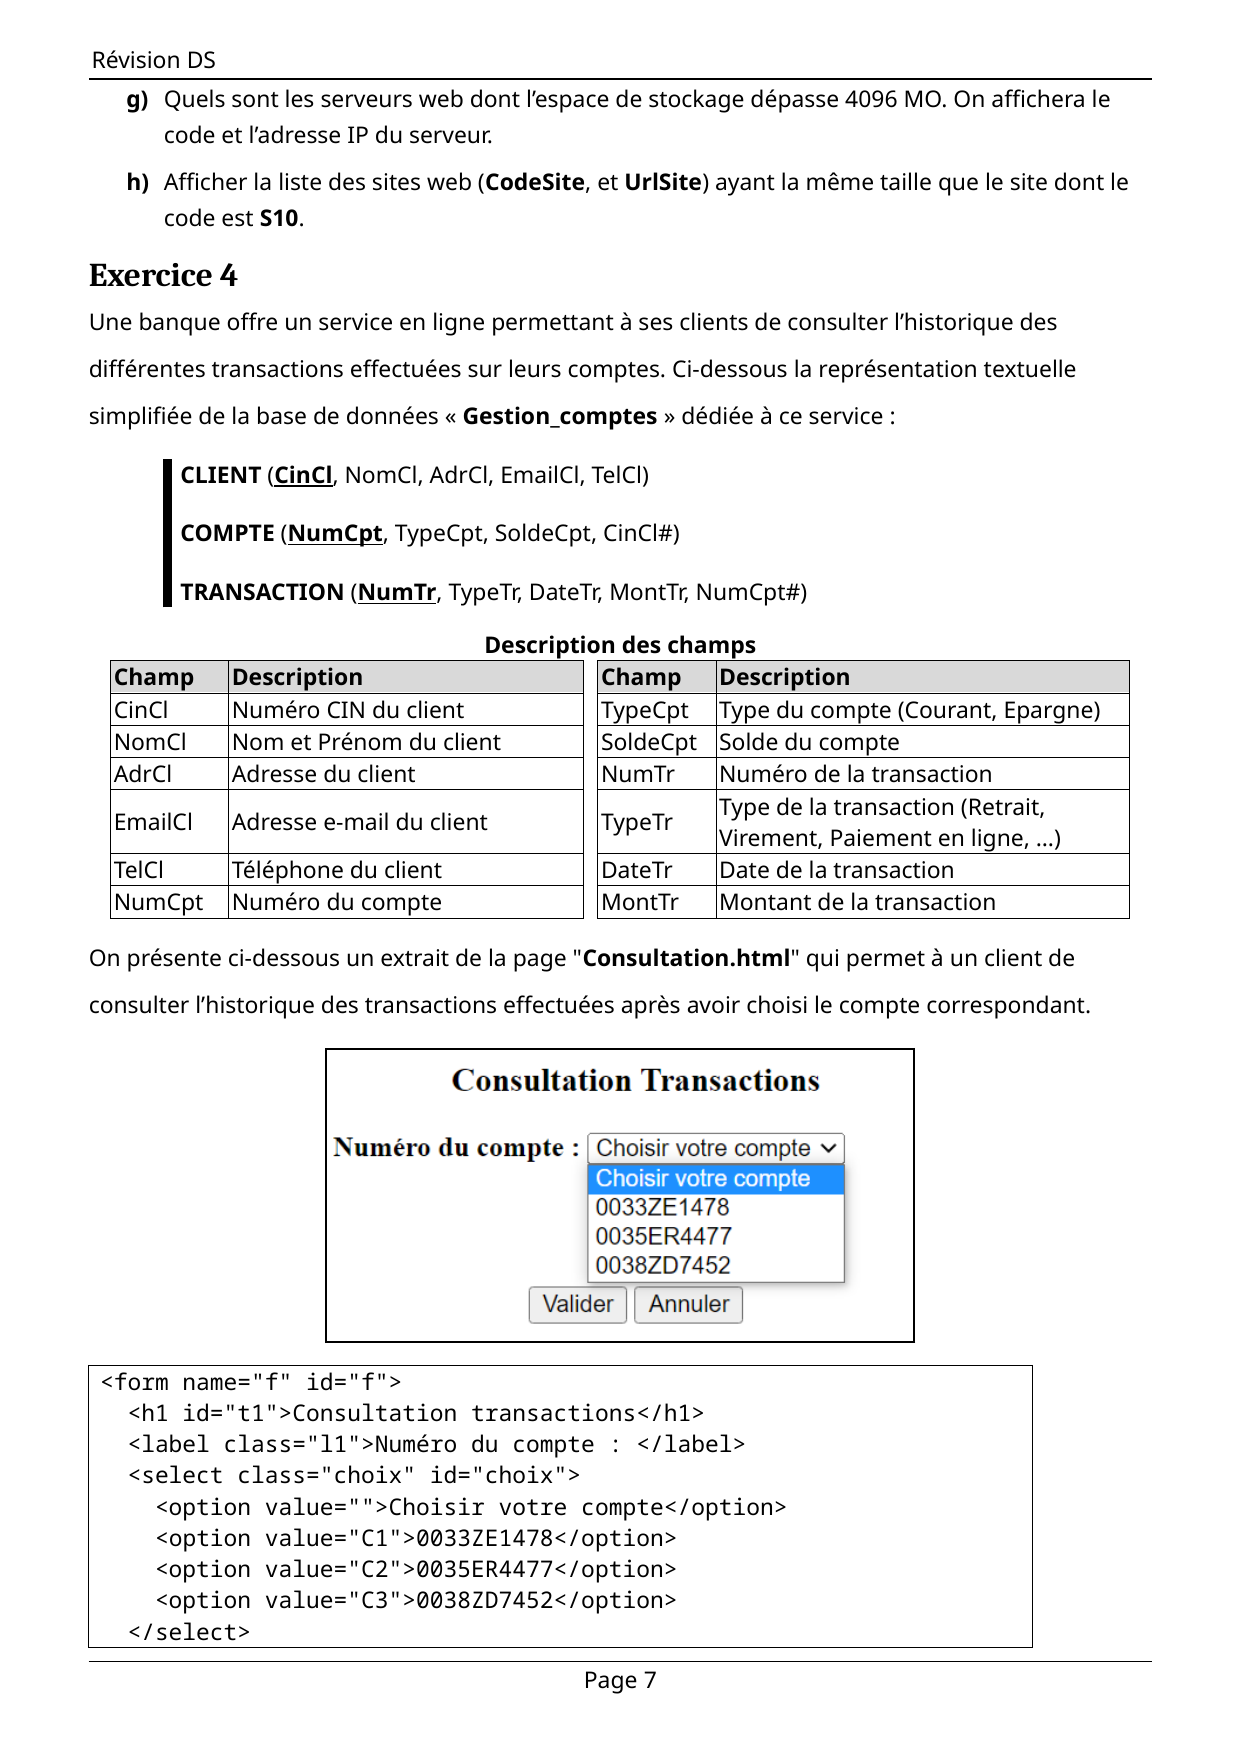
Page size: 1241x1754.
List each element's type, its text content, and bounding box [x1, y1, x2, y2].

table_cell Numéro du compte [229, 886, 583, 917]
table_cell Description [229, 661, 583, 692]
table_cell Téléphone du client [229, 854, 583, 885]
table_cell AdrCl [111, 758, 228, 789]
table_cell Date de la transaction [717, 854, 1129, 885]
table_header <form name="f" id="f"> <h1 id="t1">Consultation transactions</h1> <label class="l1">Numéro du compte : </label> <select class="choix" id="choix"> <option value="">Choisir votre compte</option> <option value="C1">0033ZE1478</option> <option value="C2">0035ER4477</option> <option value="C3">0038ZD7452</option> </select> [89, 1366, 1032, 1647]
table_cell Adresse e-mail du client [229, 790, 583, 853]
subtitle Exercice 4 [88, 256, 1152, 294]
table_cell NumTr [598, 758, 716, 789]
table_cell [584, 789, 597, 853]
table_cell Champ [111, 661, 228, 692]
table_cell Numéro de la transaction [717, 758, 1129, 789]
table_cell [584, 725, 597, 757]
table_cell TelCl [111, 854, 228, 885]
table_cell DateTr [598, 854, 716, 885]
text COMPTE (NumCpt, TypeCpt, SoldeCpt, CinCl#) [172, 517, 1152, 549]
table_cell NumCpt [111, 886, 228, 917]
table_cell [584, 885, 597, 917]
table_cell Montant de la transaction [717, 886, 1129, 917]
table_cell SoldeCpt [598, 726, 716, 757]
picture [327, 1050, 913, 1341]
text Une banque offre un service en ligne permettant à ses clients de consulter l’historique des différentes transactions effectuées sur leurs comptes. Ci-dessous la représentation textuelle simplifiée de la base de données « Gestion_comptes » dédiée à ce service : [88, 306, 1152, 431]
table_cell Champ [598, 661, 716, 692]
text TRANSACTION (NumTr, TypeTr, DateTr, MontTr, NumCpt#) [172, 576, 1152, 607]
list Afficher la liste des sites web (CodeSite, et UrlSite) ayant la même taille que le site dont le code est S10. [126, 166, 1152, 233]
table_cell MontTr [598, 886, 716, 917]
table_cell NomCl [111, 726, 228, 757]
table_cell Type de la transaction (Retrait, Virement, Paiement en ligne, …) [717, 790, 1129, 853]
table_cell CinCl [111, 694, 228, 725]
table_cell [584, 757, 597, 789]
table_cell [584, 853, 597, 885]
list Quels sont les serveurs web dont l’espace de stockage dépasse 4096 MO. On affichera le code et l’adresse IP du serveur. [126, 83, 1152, 150]
table_cell Nom et Prénom du client [229, 726, 583, 757]
table_header Description des champs [111, 629, 1129, 660]
text On présente ci-dessous un extrait de la page "Consultation.html" qui permet à un client de consulter l’historique des transactions effectuées après avoir choisi le compte correspondant. [88, 942, 1152, 1020]
table_cell Type du compte (Courant, Epargne) [717, 694, 1129, 725]
table_cell Description [717, 661, 1129, 692]
table_cell Solde du compte [717, 726, 1129, 757]
text CLIENT (CinCl, NomCl, AdrCl, EmailCl, TelCl) [172, 459, 1152, 490]
table_cell Numéro CIN du client [229, 694, 583, 725]
table_cell Adresse du client [229, 758, 583, 789]
table_cell EmailCl [111, 790, 228, 853]
table_cell [584, 660, 597, 692]
table_cell TypeCpt [598, 694, 716, 725]
table_cell TypeTr [598, 790, 716, 853]
table_cell [584, 693, 597, 725]
